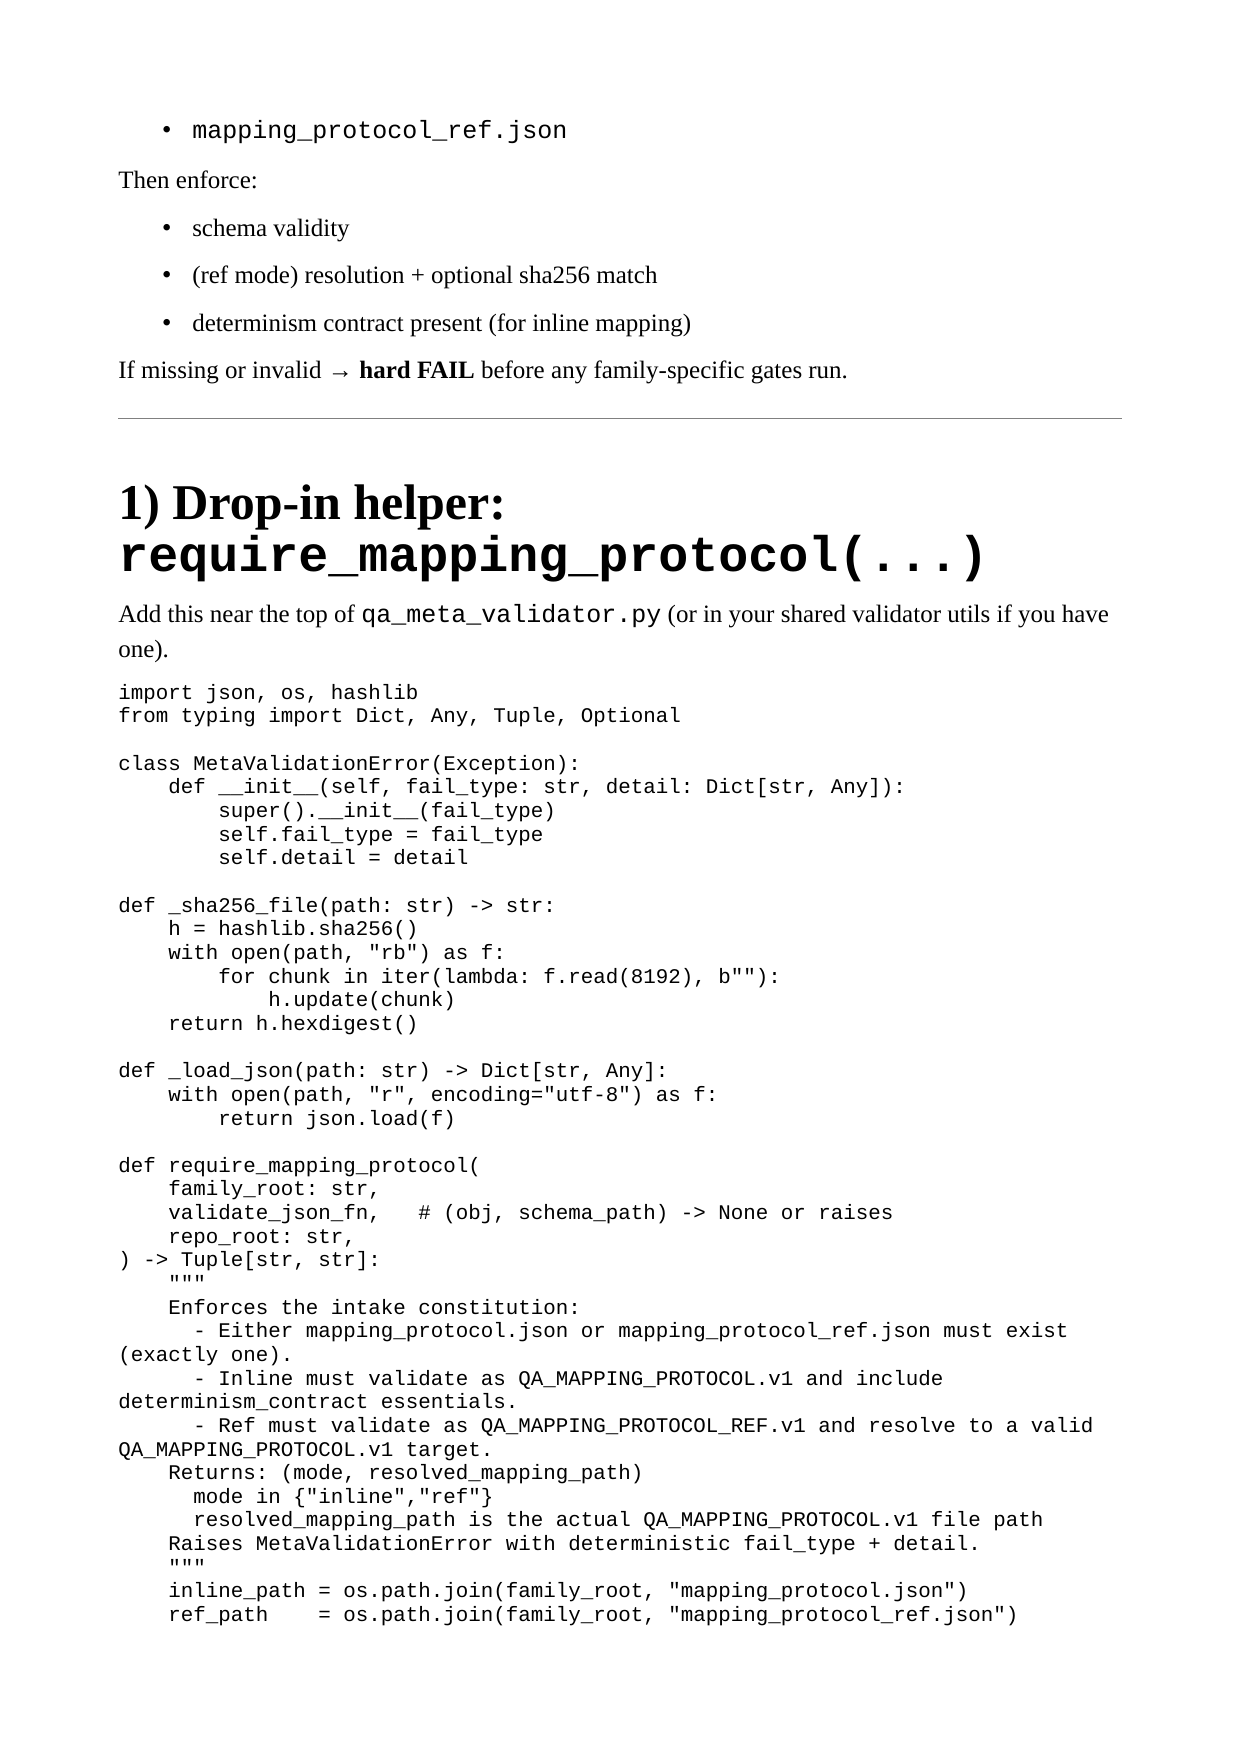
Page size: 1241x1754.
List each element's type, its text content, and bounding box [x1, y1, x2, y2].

text """ [118, 1273, 1122, 1297]
text Add this near the top of qa_meta_validator.py (or in your shared validator utils if you have one). [118, 599, 1122, 663]
text h = hashlib.sha256() [118, 918, 1122, 942]
subtitle 1) Drop-in helper: require_mapping_protocol(...) [118, 472, 1122, 587]
text """ [118, 1557, 1122, 1580]
text ) -> Tuple[str, str]: [118, 1249, 1122, 1273]
text super().__init__(fail_type) [118, 800, 1122, 824]
text Raises MetaValidationError with deterministic fail_type + detail. [118, 1533, 1122, 1557]
text with open(path, "rb") as f: [118, 942, 1122, 966]
text def require_mapping_protocol( [118, 1155, 1122, 1178]
text for chunk in iter(lambda: f.read(8192), b""): [118, 966, 1122, 989]
text return h.hexdigest() [118, 1013, 1122, 1037]
text def __init__(self, fail_type: str, detail: Dict[str, Any]): [118, 776, 1122, 800]
text def _load_json(path: str) -> Dict[str, Any]: [118, 1060, 1122, 1084]
text def _sha256_file(path: str) -> str: [118, 895, 1122, 918]
text - Inline must validate as QA_MAPPING_PROTOCOL.v1 and include determinism_contract essentials. [118, 1368, 1122, 1415]
text h.update(chunk) [118, 989, 1122, 1013]
text ref_path = os.path.join(family_root, "mapping_protocol_ref.json") [118, 1604, 1122, 1628]
list mapping_protocol_ref.json [162, 118, 1122, 146]
text import json, os, hashlib [118, 682, 1122, 706]
list schema validity [162, 213, 1122, 242]
text - Ref must validate as QA_MAPPING_PROTOCOL_REF.v1 and resolve to a valid QA_MAPPING_PROTOCOL.v1 target. [118, 1415, 1122, 1462]
text class MetaValidationError(Exception): [118, 753, 1122, 776]
text Returns: (mode, resolved_mapping_path) [118, 1462, 1122, 1486]
text resolved_mapping_path is the actual QA_MAPPING_PROTOCOL.v1 file path [118, 1509, 1122, 1533]
text family_root: str, [118, 1178, 1122, 1202]
list determinism contract present (for inline mapping) [162, 308, 1122, 337]
text - Either mapping_protocol.json or mapping_protocol_ref.json must exist (exactly one). [118, 1320, 1122, 1368]
text self.fail_type = fail_type [118, 824, 1122, 847]
text return json.load(f) [118, 1107, 1122, 1131]
text Then enforce: [118, 165, 1122, 194]
text with open(path, "r", encoding="utf-8") as f: [118, 1084, 1122, 1107]
text self.detail = detail [118, 847, 1122, 871]
text inline_path = os.path.join(family_root, "mapping_protocol.json") [118, 1580, 1122, 1604]
text mode in {"inline","ref"} [118, 1486, 1122, 1509]
text If missing or invalid → hard FAIL before any family-specific gates run. [118, 356, 1122, 384]
list (ref mode) resolution + optional sha256 match [162, 260, 1122, 289]
text validate_json_fn, # (obj, schema_path) -> None or raises [118, 1202, 1122, 1226]
text Enforces the intake constitution: [118, 1297, 1122, 1320]
text repo_root: str, [118, 1226, 1122, 1249]
text from typing import Dict, Any, Tuple, Optional [118, 706, 1122, 729]
